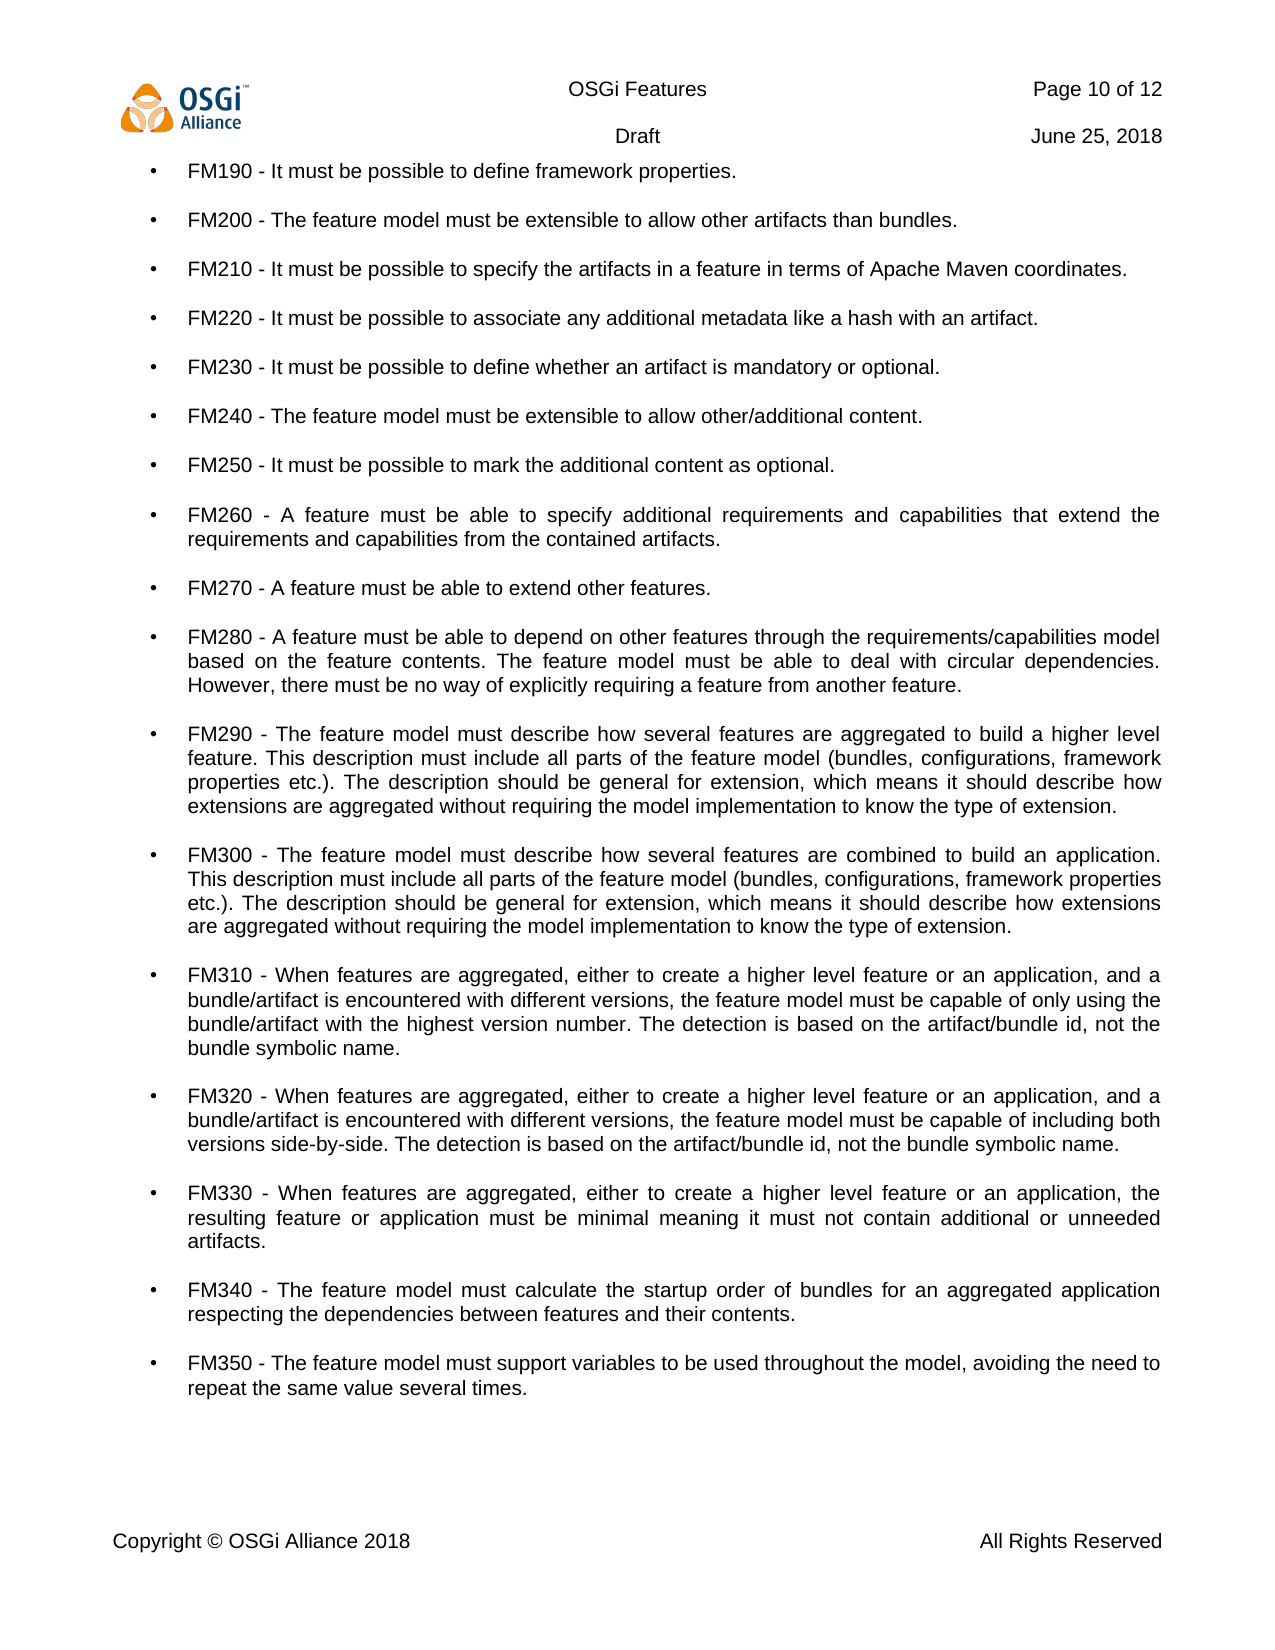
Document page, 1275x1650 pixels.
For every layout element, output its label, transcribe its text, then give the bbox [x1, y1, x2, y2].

list FM200 - The feature model must be extensible to allow other artifacts than bundles. [150, 208, 1162, 232]
list FM330 - When features are aggregated, either to create a higher level feature or an application, the resulting feature or application must be minimal meaning it must not contain additional or unneeded artifacts. [150, 1181, 1162, 1253]
list FM290 - The feature model must describe how several features are aggregated to build a higher level feature. This description must include all parts of the feature model (bundles, configurations, framework properties etc.). The description should be general for extension, which means it should describe how extensions are aggregated without requiring the model implementation to know the type of extension. [150, 721, 1162, 817]
list FM230 - It must be possible to define whether an artifact is mandatory or optional. [150, 355, 1162, 379]
list FM240 - The feature model must be extensible to allow other/additional content. [150, 404, 1162, 428]
list FM250 - It must be possible to mark the additional content as optional. [150, 453, 1162, 477]
list FM220 - It must be possible to associate any additional metadata like a hash with an artifact. [150, 306, 1162, 330]
list FM190 - It must be possible to define framework properties. [150, 159, 1162, 183]
list FM310 - When features are aggregated, either to create a higher level feature or an application, and a bundle/artifact is encountered with different versions, the feature model must be capable of only using the bundle/artifact with the highest version number. The detection is based on the artifact/bundle id, not the bundle symbolic name. [150, 963, 1162, 1059]
list FM270 - A feature must be able to extend other features. [150, 575, 1162, 599]
list FM320 - When features are aggregated, either to create a higher level feature or an application, and a bundle/artifact is encountered with different versions, the feature model must be capable of including both versions side-by-side. The detection is based on the artifact/bundle id, not the bundle symbolic name. [150, 1084, 1162, 1156]
list FM260 - A feature must be able to specify additional requirements and capabilities that extend the requirements and capabilities from the contained artifacts. [150, 502, 1162, 550]
list FM210 - It must be possible to specify the artifacts in a feature in terms of Apache Maven coordinates. [150, 257, 1162, 281]
picture [113, 76, 257, 140]
list FM340 - The feature model must calculate the startup order of bundles for an aggregated application respecting the dependencies between features and their contents. [150, 1278, 1162, 1326]
list FM300 - The feature model must describe how several features are combined to build an application. This description must include all parts of the feature model (bundles, configurations, framework properties etc.). The description should be general for extension, which means it should describe how extensions are aggregated without requiring the model implementation to know the type of extension. [150, 842, 1162, 938]
list FM350 - The feature model must support variables to be used throughout the model, avoiding the need to repeat the same value several times. [150, 1351, 1162, 1399]
list FM280 - A feature must be able to depend on other features through the requirements/capabilities model based on the feature contents. The feature model must be able to deal with circular dependencies. However, there must be no way of explicitly requiring a feature from another feature. [150, 624, 1162, 696]
